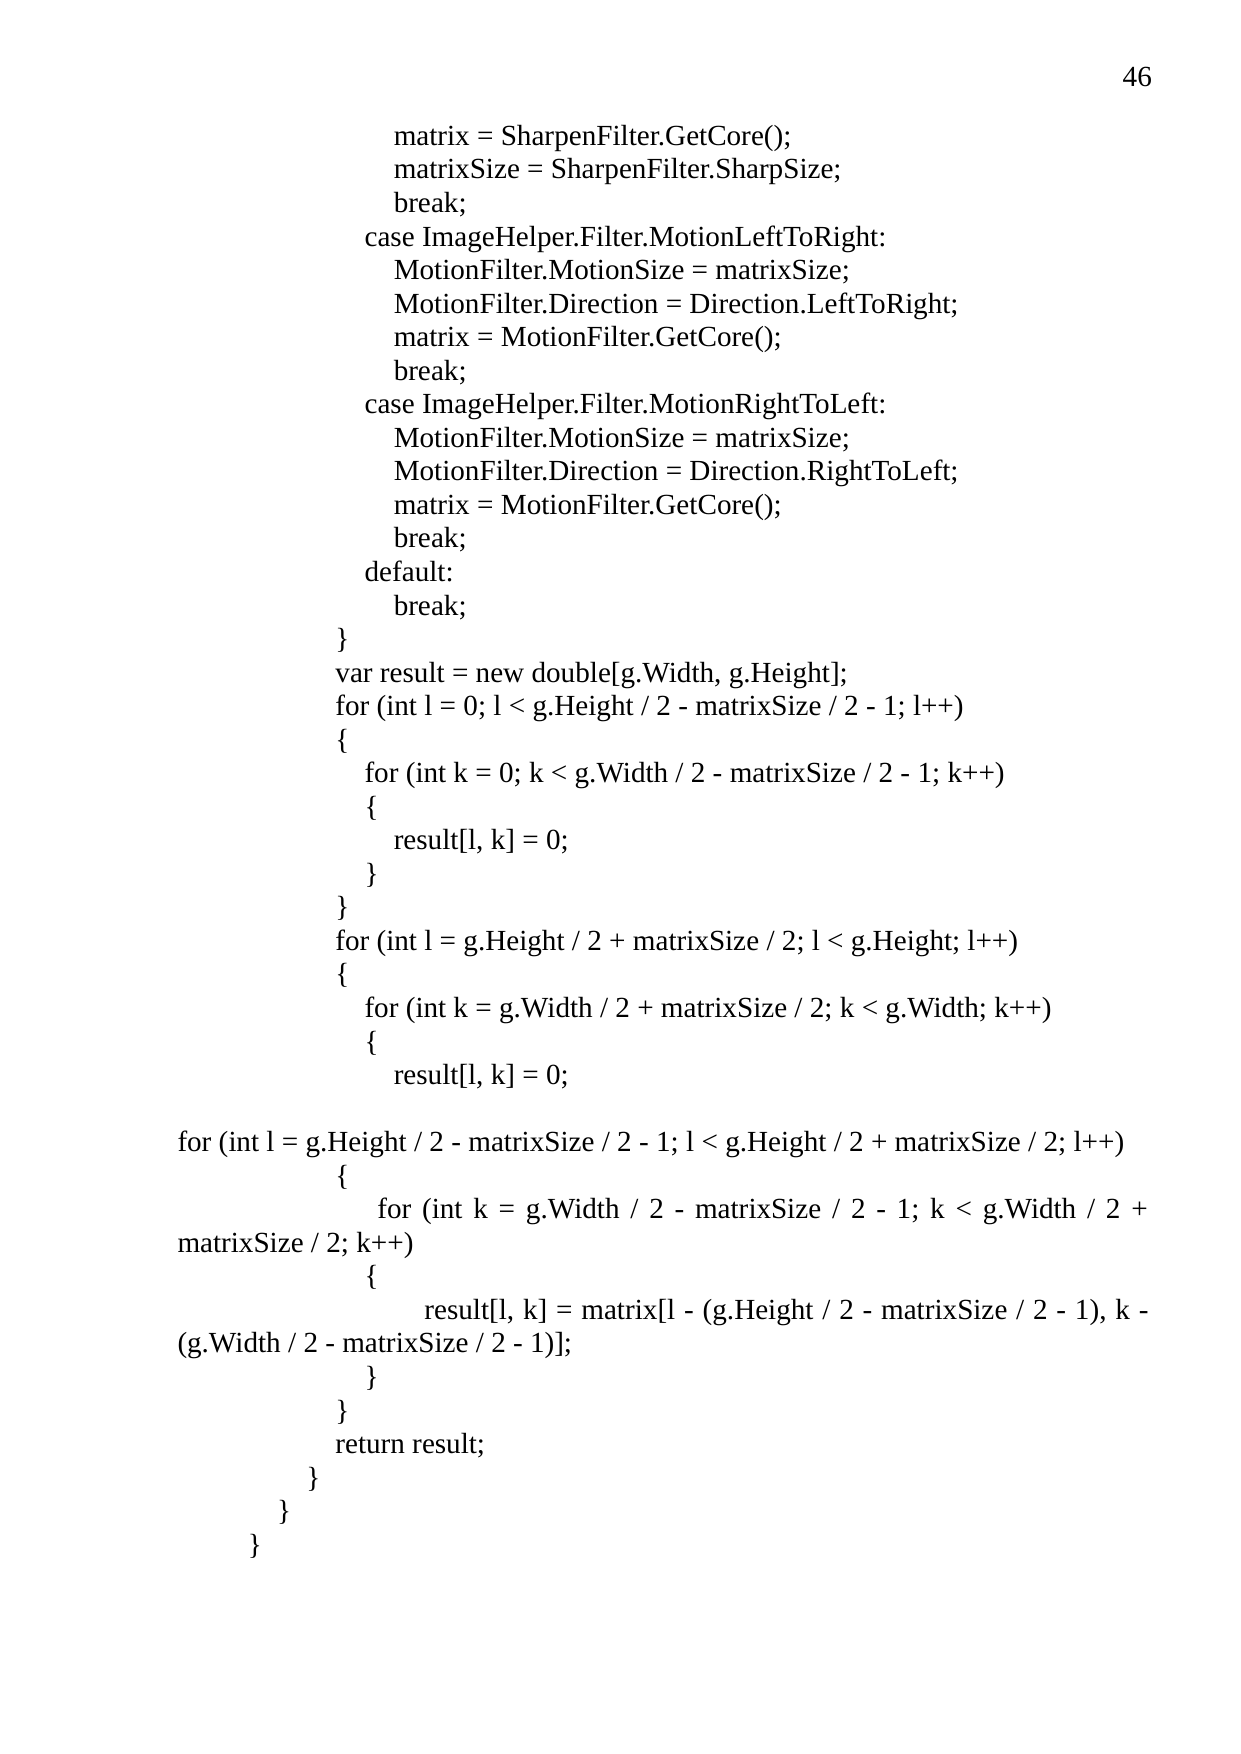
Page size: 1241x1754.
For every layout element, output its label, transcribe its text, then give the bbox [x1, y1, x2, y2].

text MotionFilter.Direction = Direction.LeftToRight; [177, 286, 1152, 319]
text } [177, 1460, 1152, 1493]
text } [177, 889, 1152, 923]
text MotionFilter.MotionSize = matrixSize; [177, 420, 1152, 453]
text return result; [177, 1426, 1152, 1460]
text } [177, 856, 1152, 889]
text break; [177, 521, 1152, 554]
text default: [177, 554, 1152, 588]
text break; [177, 353, 1152, 386]
text matrixSize = SharpenFilter.SharpSize; [177, 152, 1152, 185]
text { [177, 1158, 1152, 1191]
text break; [177, 185, 1152, 219]
text { [177, 722, 1152, 755]
text for (int l = g.Height / 2 - matrixSize / 2 - 1; l < g.Height / 2 + matrixSize / 2; l++) [177, 1124, 1152, 1158]
text } [177, 1393, 1152, 1426]
text for (int k = 0; k < g.Width / 2 - matrixSize / 2 - 1; k++) [177, 755, 1152, 789]
text { [177, 1258, 1152, 1292]
text for (int l = g.Height / 2 + matrixSize / 2; l < g.Height; l++) [177, 923, 1152, 957]
text for (int k = g.Width / 2 - matrixSize / 2 - 1; k < g.Width / 2 + matrixSize / 2; k++) [177, 1191, 1152, 1258]
text case ImageHelper.Filter.MotionRightToLeft: [177, 386, 1152, 420]
text for (int l = 0; l < g.Height / 2 - matrixSize / 2 - 1; l++) [177, 688, 1152, 722]
text } [177, 1359, 1152, 1393]
text { [177, 789, 1152, 822]
text matrix = SharpenFilter.GetCore(); [177, 118, 1152, 152]
text break; [177, 588, 1152, 621]
text for (int k = g.Width / 2 + matrixSize / 2; k < g.Width; k++) [177, 990, 1152, 1024]
text } [177, 1493, 1152, 1527]
text result[l, k] = matrix[l - (g.Height / 2 - matrixSize / 2 - 1), k - (g.Width / 2 - matrixSize / 2 - 1)]; [177, 1292, 1152, 1359]
text case ImageHelper.Filter.MotionLeftToRight: [177, 219, 1152, 252]
text matrix = MotionFilter.GetCore(); [177, 319, 1152, 353]
text { [177, 1024, 1152, 1057]
text } [177, 1527, 1152, 1560]
text } [177, 621, 1152, 655]
text { [177, 957, 1152, 990]
text matrix = MotionFilter.GetCore(); [177, 487, 1152, 521]
text MotionFilter.MotionSize = matrixSize; [177, 252, 1152, 286]
text result[l, k] = 0; [177, 1057, 1152, 1091]
text MotionFilter.Direction = Direction.RightToLeft; [177, 453, 1152, 487]
text var result = new double[g.Width, g.Height]; [177, 655, 1152, 688]
text result[l, k] = 0; [177, 822, 1152, 856]
